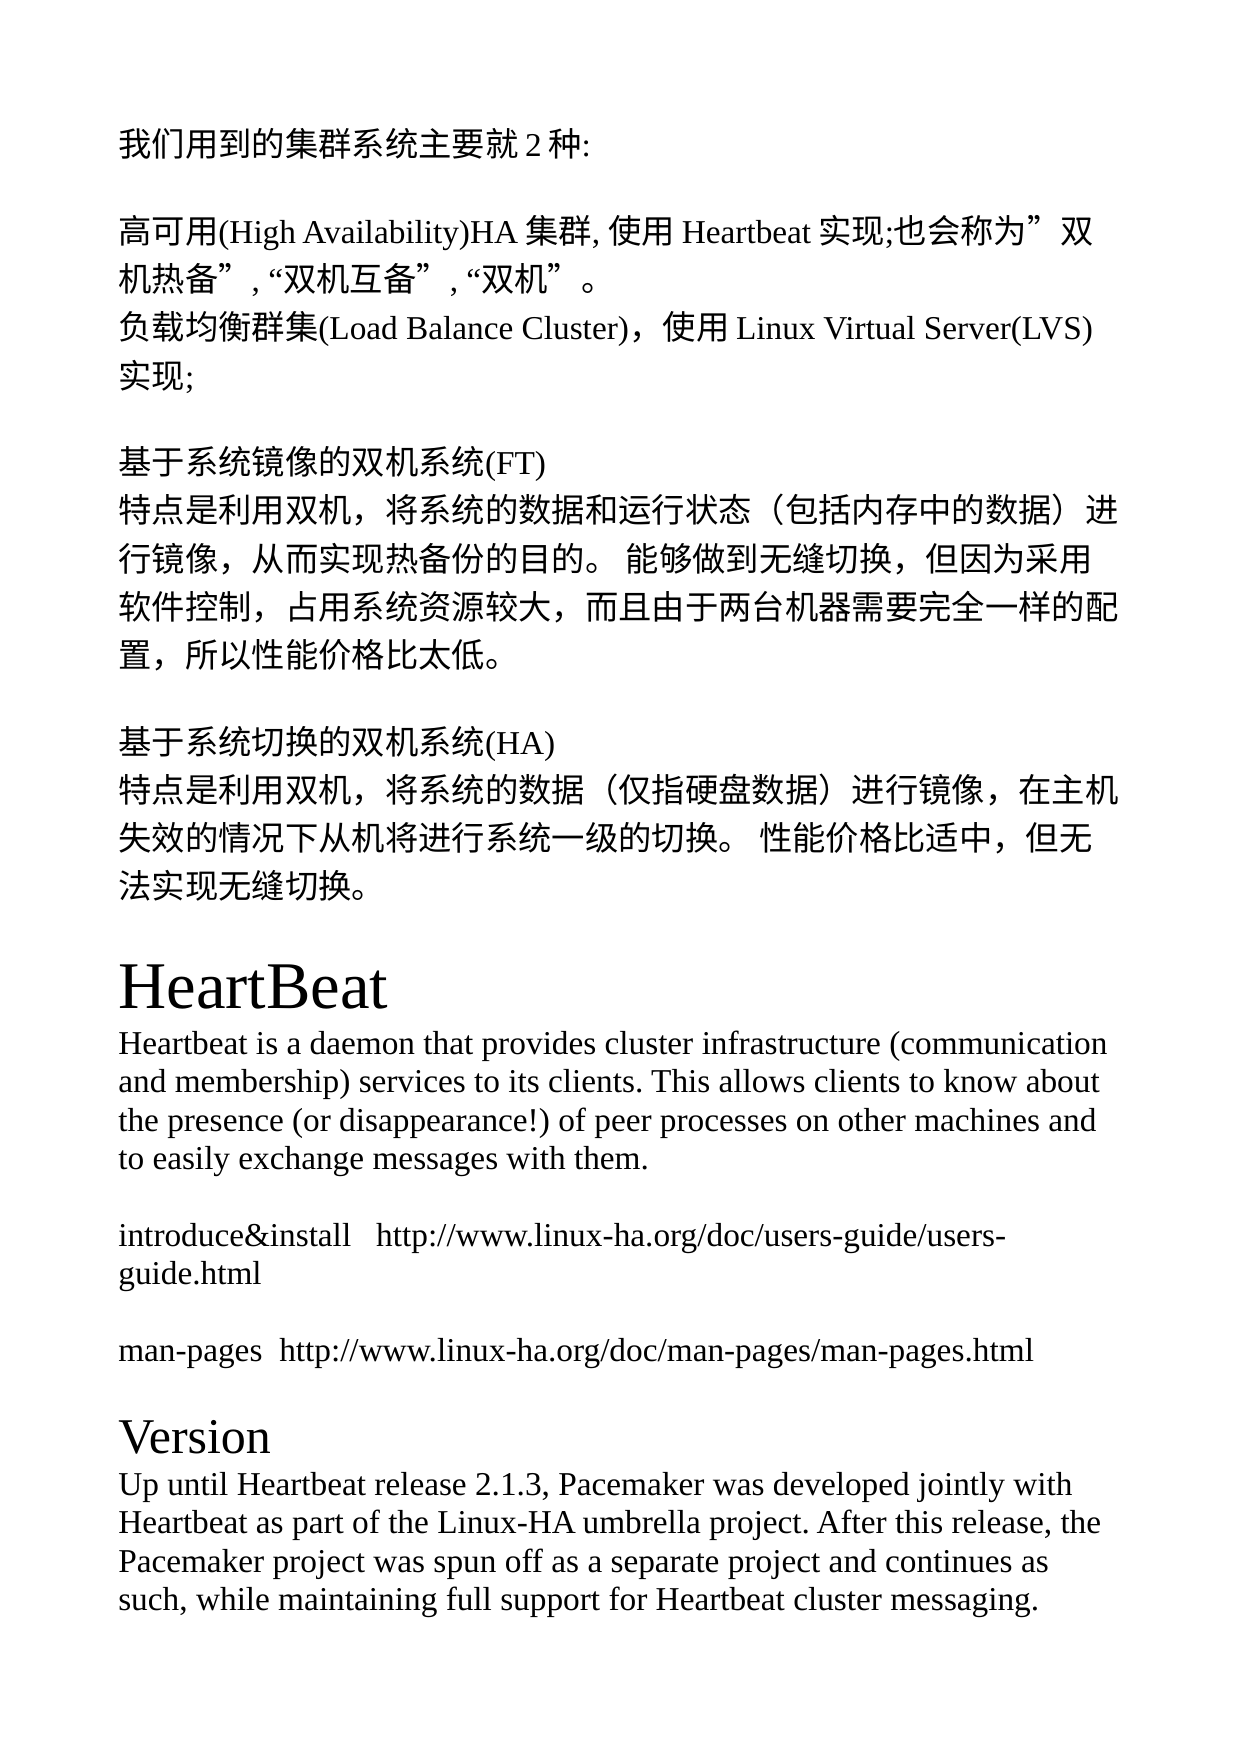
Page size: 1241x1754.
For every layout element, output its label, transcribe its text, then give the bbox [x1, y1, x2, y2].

text Version [118, 1407, 1122, 1464]
text Up until Heartbeat release 2.1.3, Pacemaker was developed jointly with Heartbeat as part of the Linux-HA umbrella project. After this release, the Pacemaker project was spun off as a separate project and continues as such, while maintaining full support for Heartbeat cluster messaging. [118, 1464, 1122, 1617]
text 高可用(High Availability)HA集群, 使用Heartbeat实现;也会称为”双机热备”, “双机互备”, “双机”。 [118, 205, 1122, 301]
text Heartbeat is a daemon that provides cluster infrastructure (communication and membership) services to its clients. This allows clients to know about the presence (or disappearance!) of peer processes on other machines and to easily exchange messages with them. [118, 1023, 1122, 1177]
text 负载均衡群集(Load Balance Cluster)，使用Linux Virtual Server(LVS)实现; [118, 301, 1122, 398]
text introduce&install http://www.linux-ha.org/doc/users-guide/users-guide.html [118, 1215, 1122, 1292]
text 我们用到的集群系统主要就2种: [118, 118, 1122, 166]
text man-pages http://www.linux-ha.org/doc/man-pages/man-pages.html [118, 1330, 1122, 1368]
text 基于系统切换的双机系统(HA) [118, 715, 1122, 764]
text 特点是利用双机，将系统的数据（仅指硬盘数据）进行镜像，在主机失效的情况下从机将进行系统一级的切换。 性能价格比适中，但无法实现无缝切换。 [118, 764, 1122, 908]
text HeartBeat [118, 947, 1122, 1023]
text 基于系统镜像的双机系统(FT) [118, 436, 1122, 484]
text 特点是利用双机，将系统的数据和运行状态（包括内存中的数据）进行镜像，从而实现热备份的目的。 能够做到无缝切换，但因为采用软件控制，占用系统资源较大，而且由于两台机器需要完全一样的配置，所以性能价格比太低。 [118, 484, 1122, 677]
